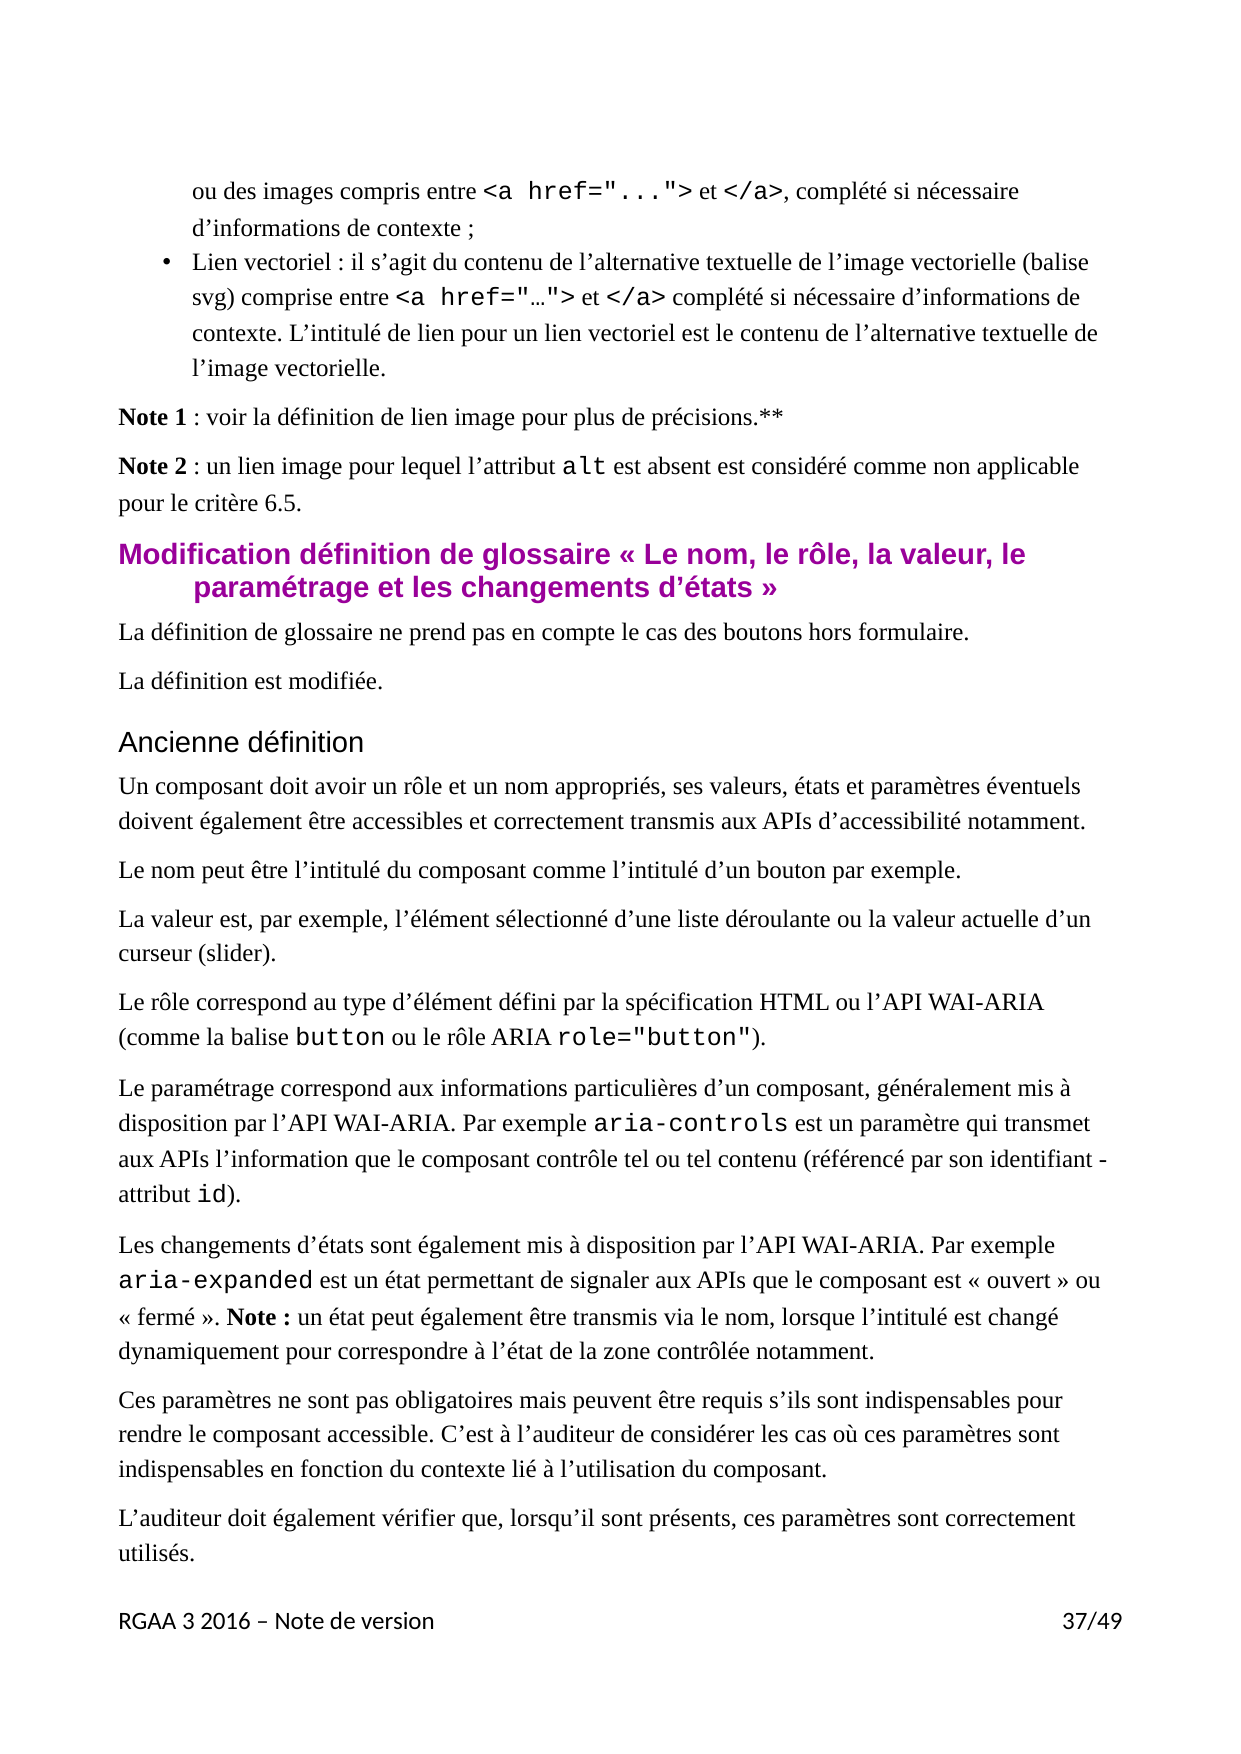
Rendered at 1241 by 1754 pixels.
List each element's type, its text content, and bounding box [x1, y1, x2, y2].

subtitle Modification définition de glossaire « Le nom, le rôle, la valeur, le paramétrage et les changements d’états » [118, 537, 1122, 604]
text Le nom peut être l’intitulé du composant comme l’intitulé d’un bouton par exemple. [118, 855, 1122, 883]
text La valeur est, par exemple, l’élément sélectionné d’une liste déroulante ou la valeur actuelle d’un curseur (slider). [118, 904, 1122, 967]
subtitle Ancienne définition [118, 725, 1122, 759]
text Le paramétrage correspond aux informations particulières d’un composant, généralement mis à disposition par l’API WAI-ARIA. Par exemple aria-controls est un paramètre qui transmet aux APIs l’information que le composant contrôle tel ou tel contenu (référencé par son identifiant - attribut id). [118, 1073, 1122, 1210]
text Note 2 : un lien image pour lequel l’attribut alt est absent est considéré comme non applicable pour le critère 6.5. [118, 451, 1122, 516]
text La définition est modifiée. [118, 666, 1122, 694]
text La définition de glossaire ne prend pas en compte le cas des boutons hors formulaire. [118, 617, 1122, 645]
text Un composant doit avoir un rôle et un nom appropriés, ses valeurs, états et paramètres éventuels doivent également être accessibles et correctement transmis aux APIs d’accessibilité notamment. [118, 771, 1122, 834]
text Le rôle correspond au type d’élément défini par la spécification HTML ou l’API WAI-ARIA (comme la balise button ou le rôle ARIA role="button"). [118, 987, 1122, 1053]
text Ces paramètres ne sont pas obligatoires mais peuvent être requis s’ils sont indispensables pour rendre le composant accessible. C’est à l’auditeur de considérer les cas où ces paramètres sont indispensables en fonction du contexte lié à l’utilisation du composant. [118, 1385, 1122, 1483]
list ou des images compris entre <a href="..."> et </a>, complété si nécessaire d’informations de contexte ; [162, 176, 1122, 242]
list Lien vectoriel : il s’agit du contenu de l’alternative textuelle de l’image vectorielle (balise svg) comprise entre <a href="…"> et </a> complété si nécessaire d’informations de contexte. L’intitulé de lien pour un lien vectoriel est le contenu de l’alternative textuelle de l’image vectorielle. [162, 247, 1122, 382]
text Les changements d’états sont également mis à disposition par l’API WAI-ARIA. Par exemple aria-expanded est un état permettant de signaler aux APIs que le composant est « ouvert » ou « fermé ». Note : un état peut également être transmis via le nom, lorsque l’intitulé est changé dynamiquement pour correspondre à l’état de la zone contrôlée notamment. [118, 1231, 1122, 1365]
text L’auditeur doit également vérifier que, lorsqu’il sont présents, ces paramètres sont correctement utilisés. [118, 1503, 1122, 1566]
text Note 1 : voir la définition de lien image pour plus de précisions.** [118, 402, 1122, 431]
